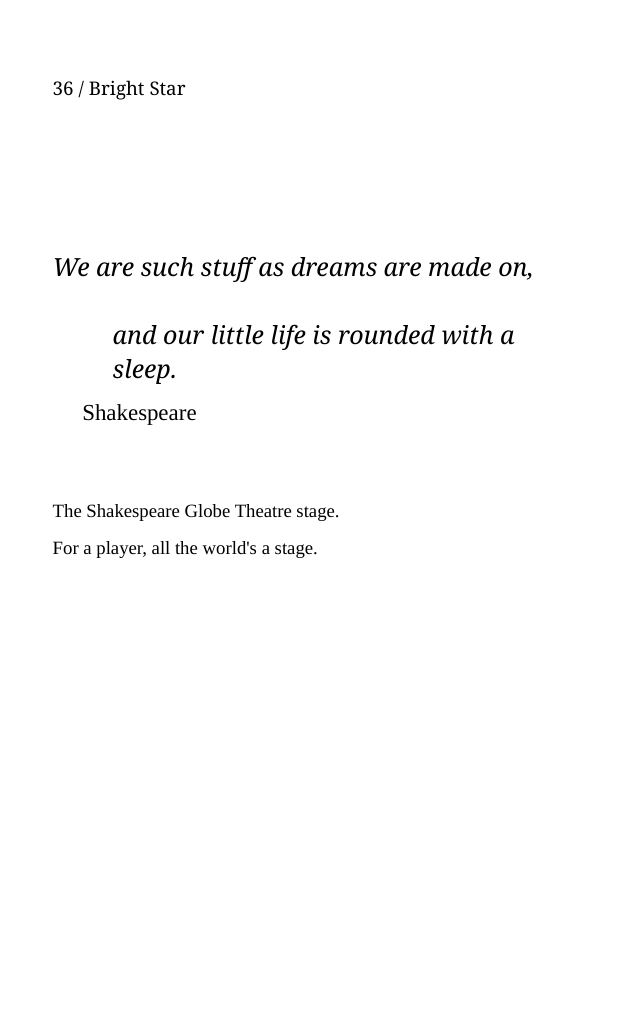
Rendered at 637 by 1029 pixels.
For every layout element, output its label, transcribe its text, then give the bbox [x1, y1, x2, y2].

text Shakespeare [52, 399, 538, 425]
subtitle We are such stuff as dreams are made on, and our little life is rounded with a sleep. [52, 250, 538, 386]
text For a player, all the world's a stage. [52, 537, 538, 558]
text The Shakespeare Globe Theatre stage. [52, 500, 538, 522]
